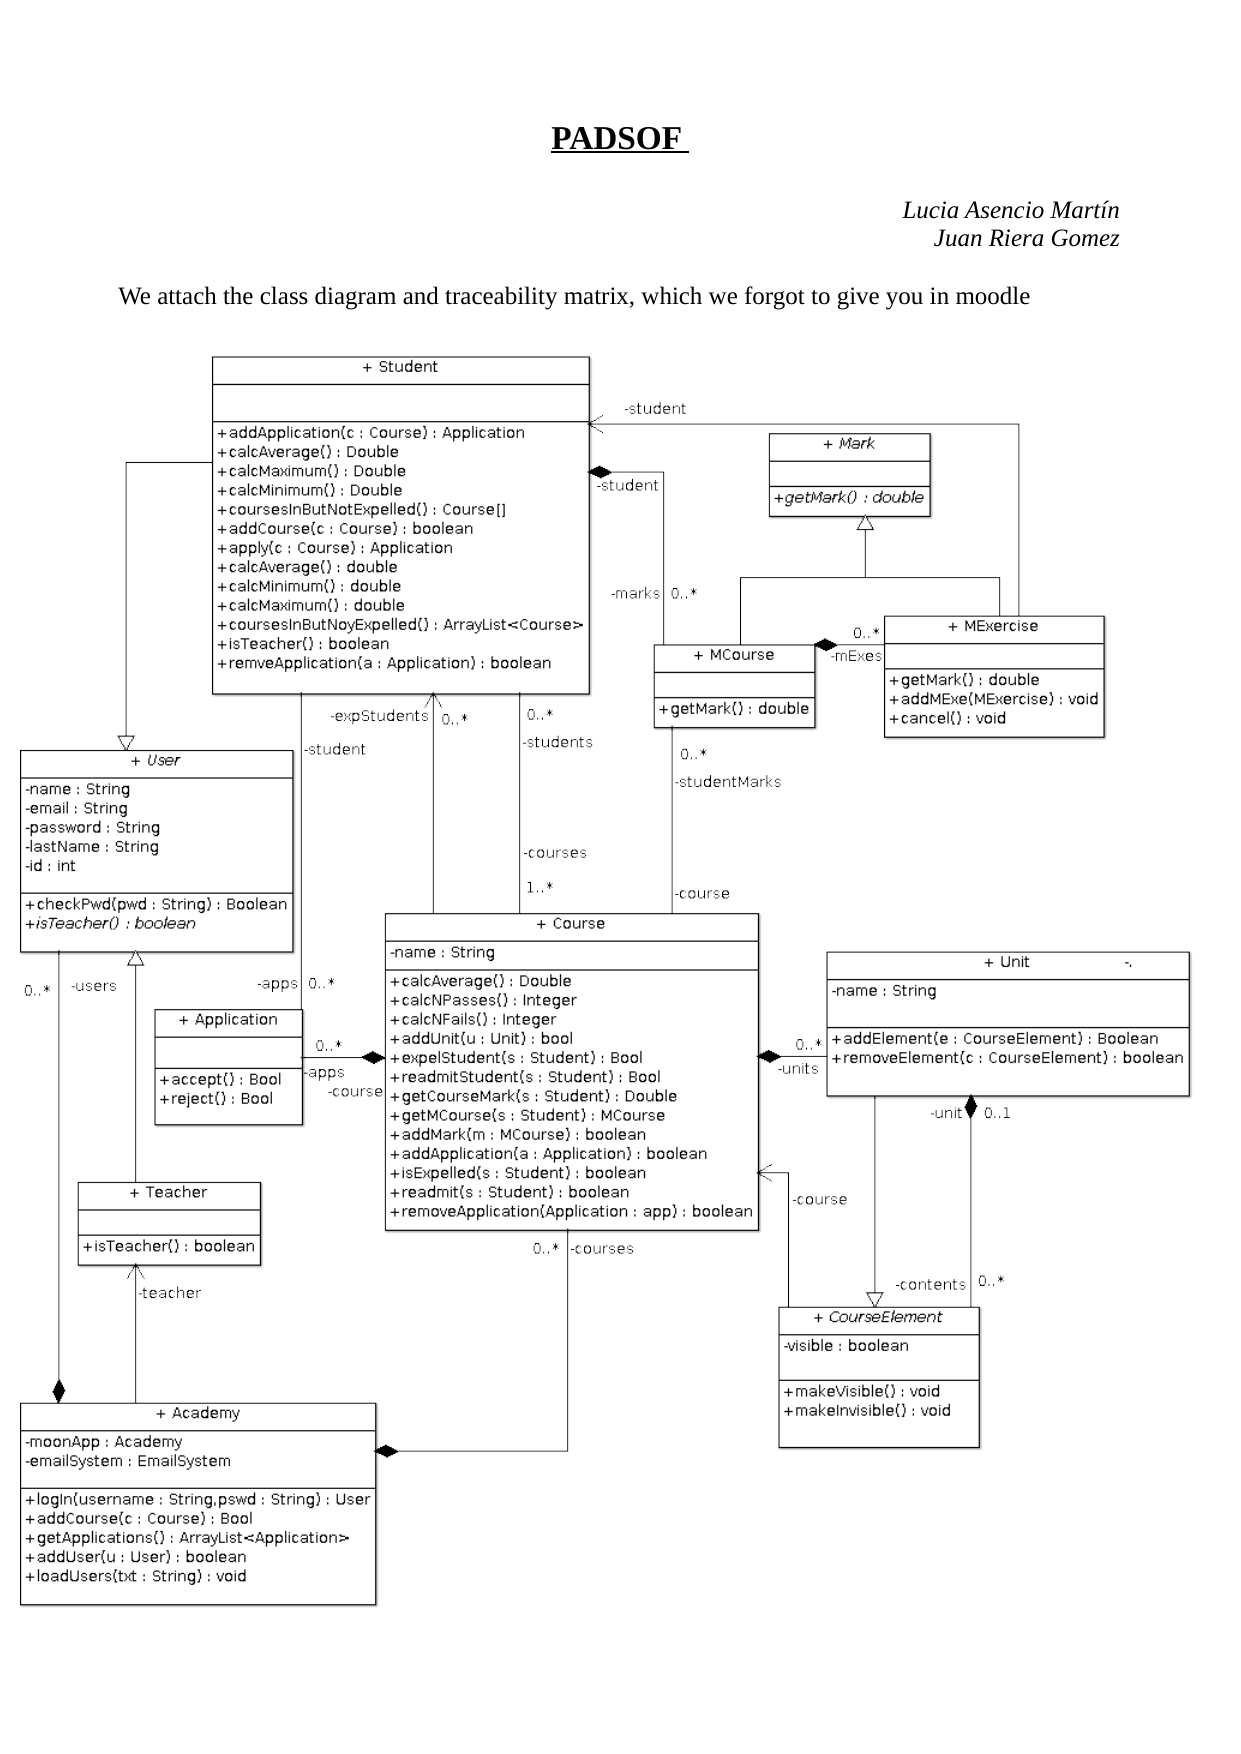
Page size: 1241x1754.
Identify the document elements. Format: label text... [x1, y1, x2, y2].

text Lucia Asencio Martín [118, 195, 1122, 223]
text PADSOF [118, 118, 1122, 156]
text Juan Riera Gomez [118, 223, 1122, 252]
text We attach the class diagram and traceability matrix, which we forgot to give you in moodle [118, 281, 1122, 310]
